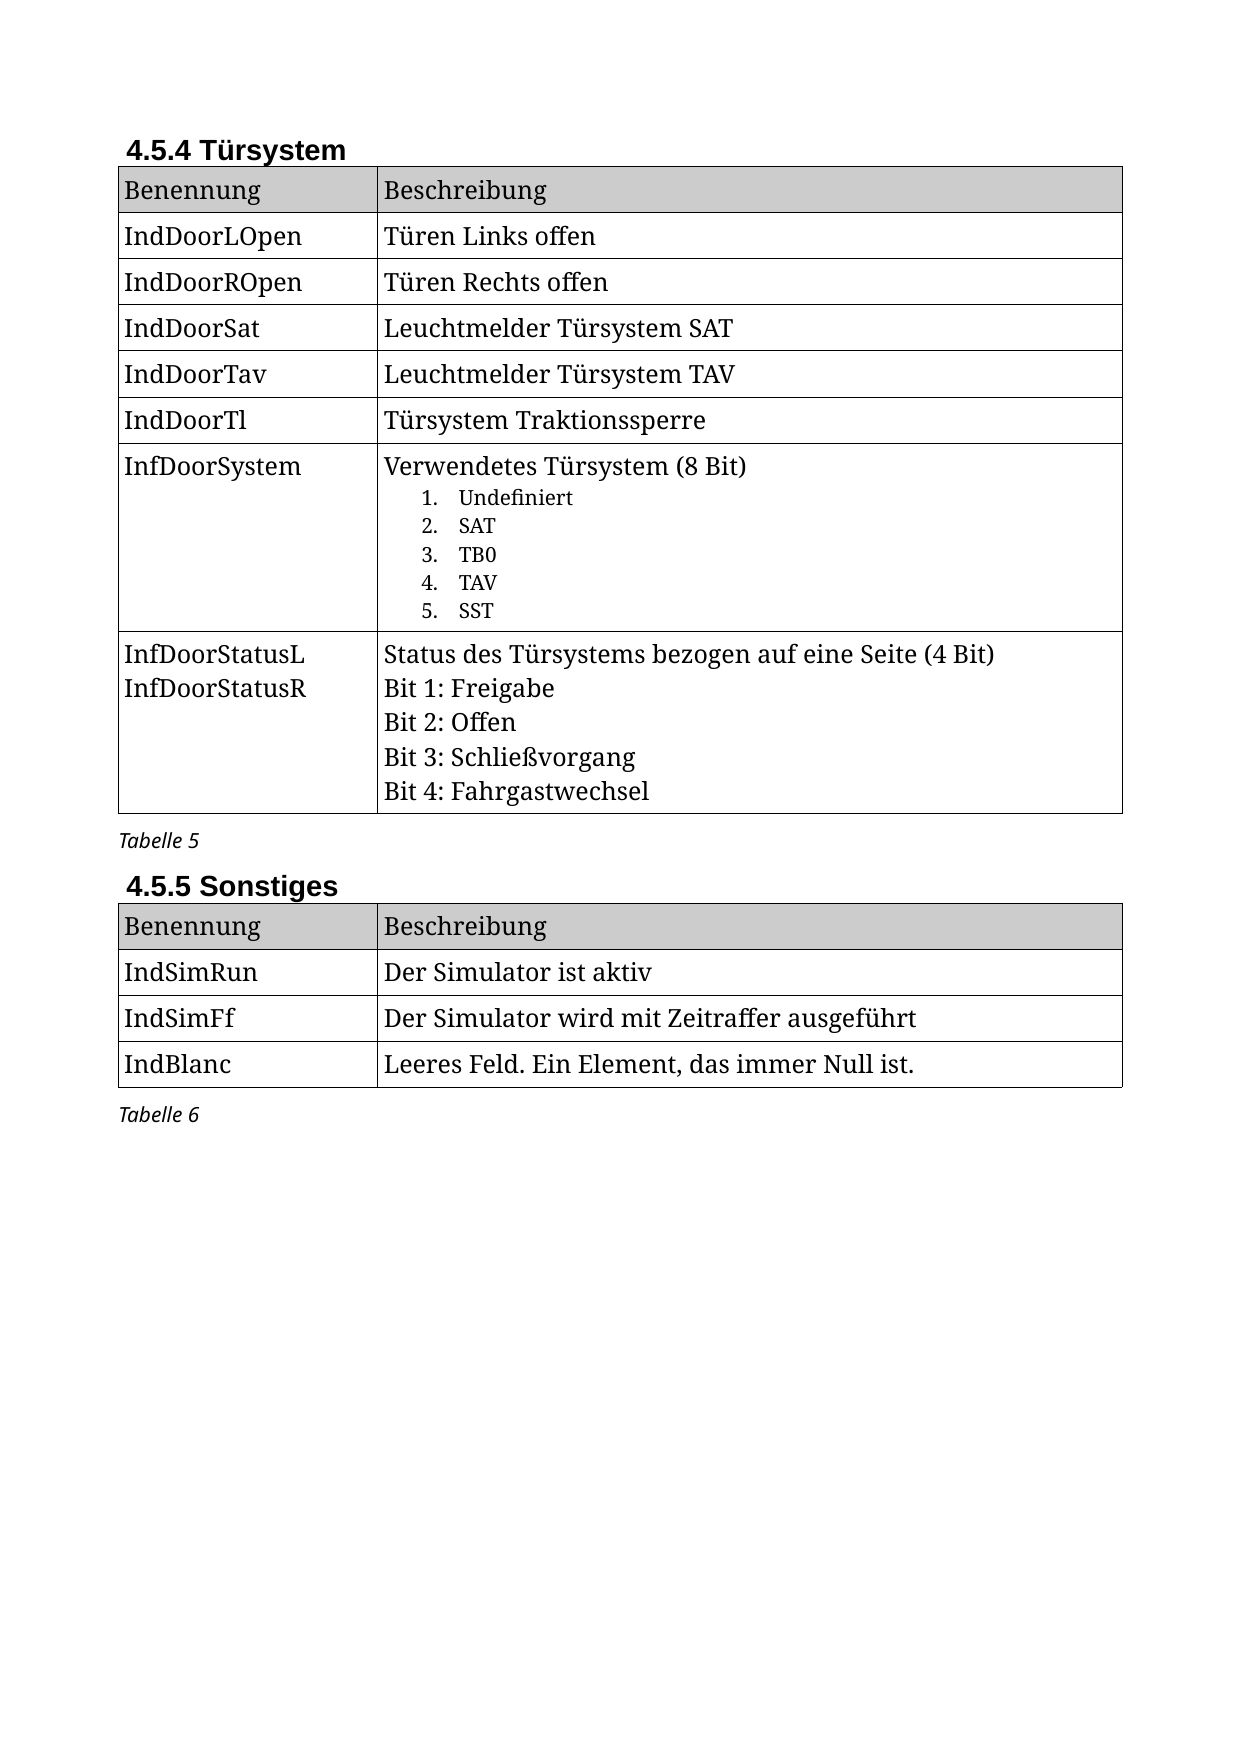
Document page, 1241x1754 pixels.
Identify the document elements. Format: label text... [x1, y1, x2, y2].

table_cell InfDoorStatusL InfDoorStatusR [119, 632, 377, 813]
table_cell InfDoorSystem [119, 444, 377, 631]
table_header Beschreibung [378, 904, 1122, 949]
table_cell Der Simulator ist aktiv [378, 950, 1122, 995]
table_cell IndDoorTav [119, 351, 377, 396]
table_cell Türen Links offen [378, 213, 1122, 258]
table_cell Leeres Feld. Ein Element, das immer Null ist. [378, 1042, 1122, 1087]
table_cell IndDoorLOpen [119, 213, 377, 258]
table_cell IndDoorROpen [119, 259, 377, 304]
subtitle Türsystem [118, 133, 1122, 166]
table_cell IndSimFf [119, 996, 377, 1041]
table_cell Leuchtmelder Türsystem TAV [378, 351, 1122, 396]
table_cell IndDoorTl [119, 398, 377, 442]
table_cell Der Simulator wird mit Zeitraffer ausgeführt [378, 996, 1122, 1041]
table_cell Leuchtmelder Türsystem SAT [378, 305, 1122, 350]
text Tabelle 6 [118, 1100, 1122, 1128]
text Tabelle 5 [118, 826, 1122, 854]
table_cell IndBlanc [119, 1042, 377, 1087]
table_cell Türsystem Traktionssperre [378, 398, 1122, 442]
table_cell Status des Türsystems bezogen auf eine Seite (4 Bit) Bit 1: Freigabe Bit 2: Offen Bit 3: Schließvorgang Bit 4: Fahrgastwechsel [378, 632, 1122, 813]
table_header Beschreibung [378, 167, 1122, 212]
table_header Benennung [119, 167, 377, 212]
table_cell IndSimRun [119, 950, 377, 995]
subtitle Sonstiges [118, 869, 1122, 903]
table_cell Verwendetes Türsystem (8 Bit) Undefiniert SAT TB0 TAV SST [378, 444, 1122, 631]
table_cell IndDoorSat [119, 305, 377, 350]
table_cell Türen Rechts offen [378, 259, 1122, 304]
table_header Benennung [119, 904, 377, 949]
